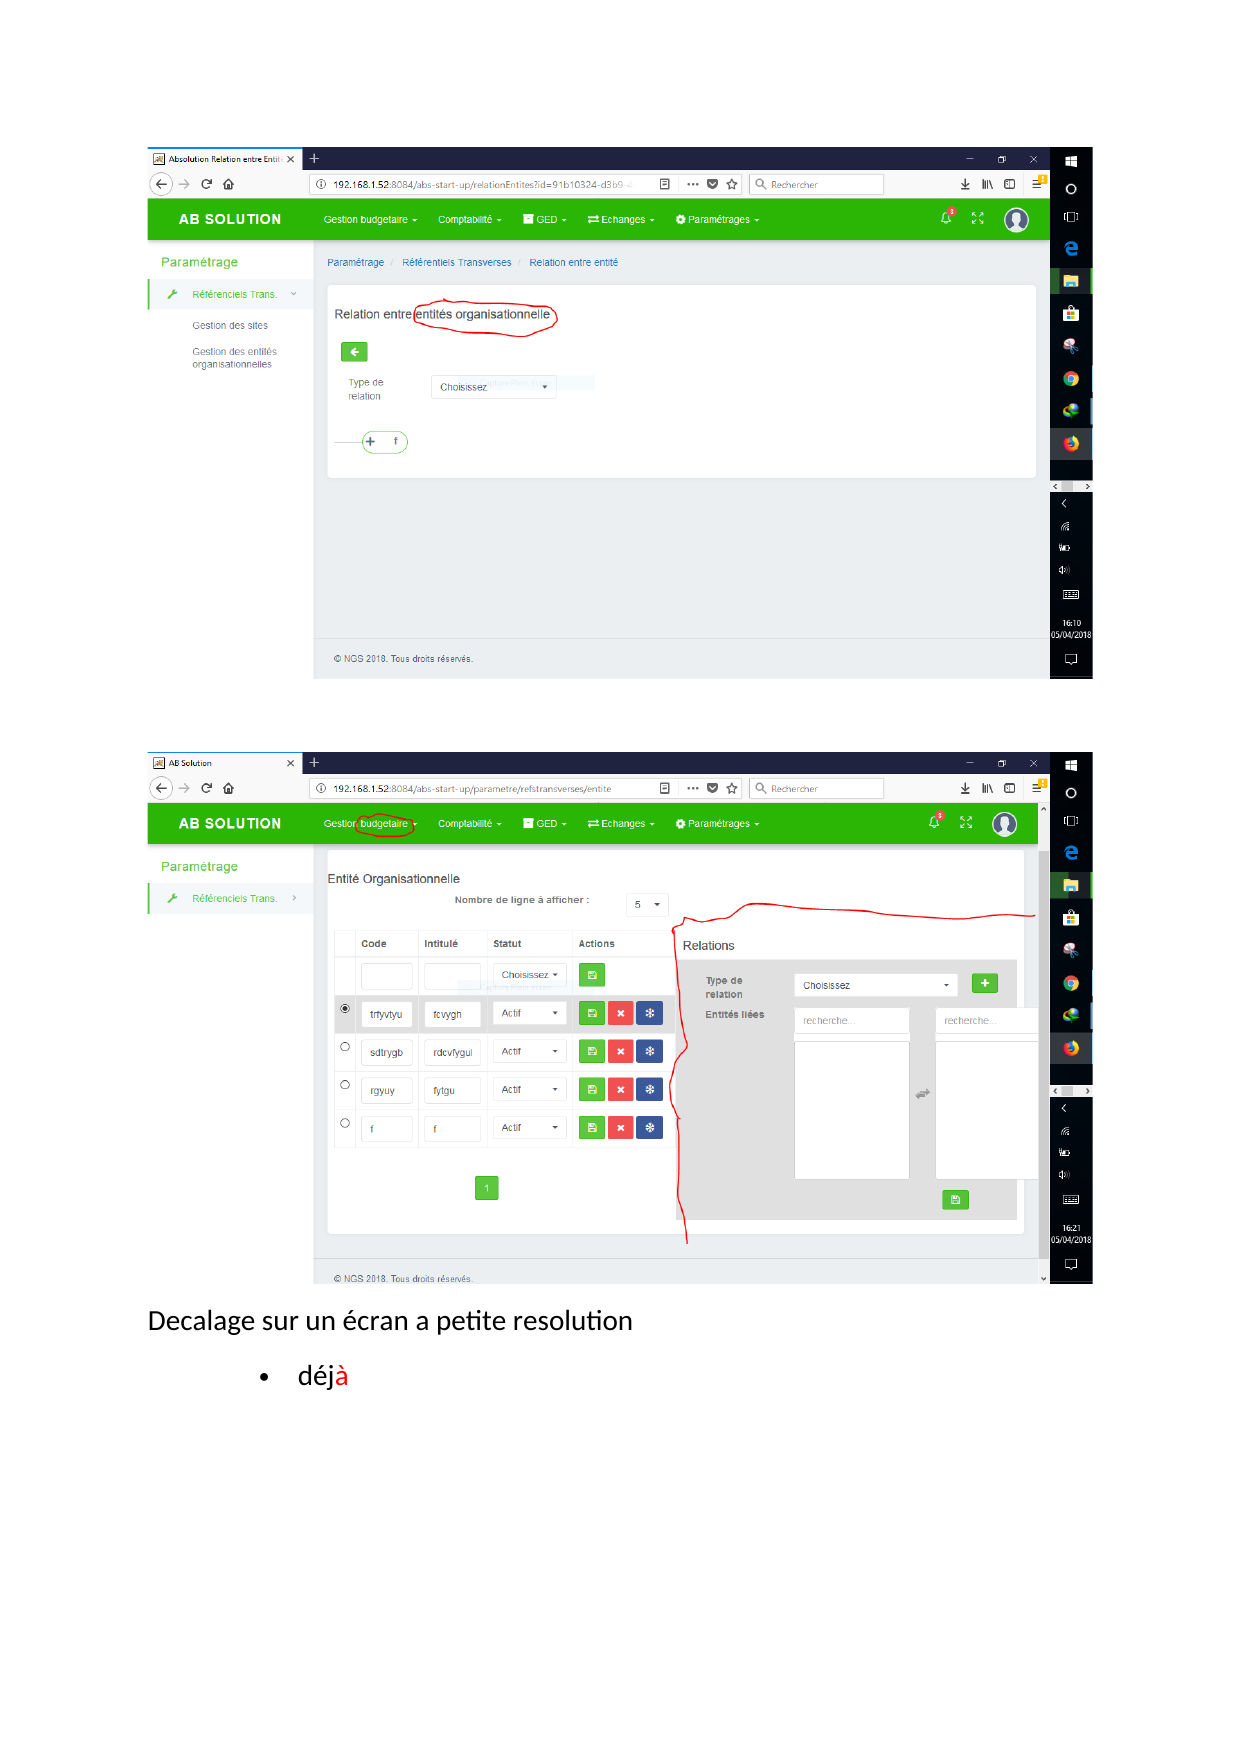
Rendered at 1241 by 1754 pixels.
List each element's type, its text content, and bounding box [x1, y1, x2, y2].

list déjà [260, 1357, 1093, 1392]
text Decalage sur un écran a petite resolution [148, 1302, 1093, 1337]
